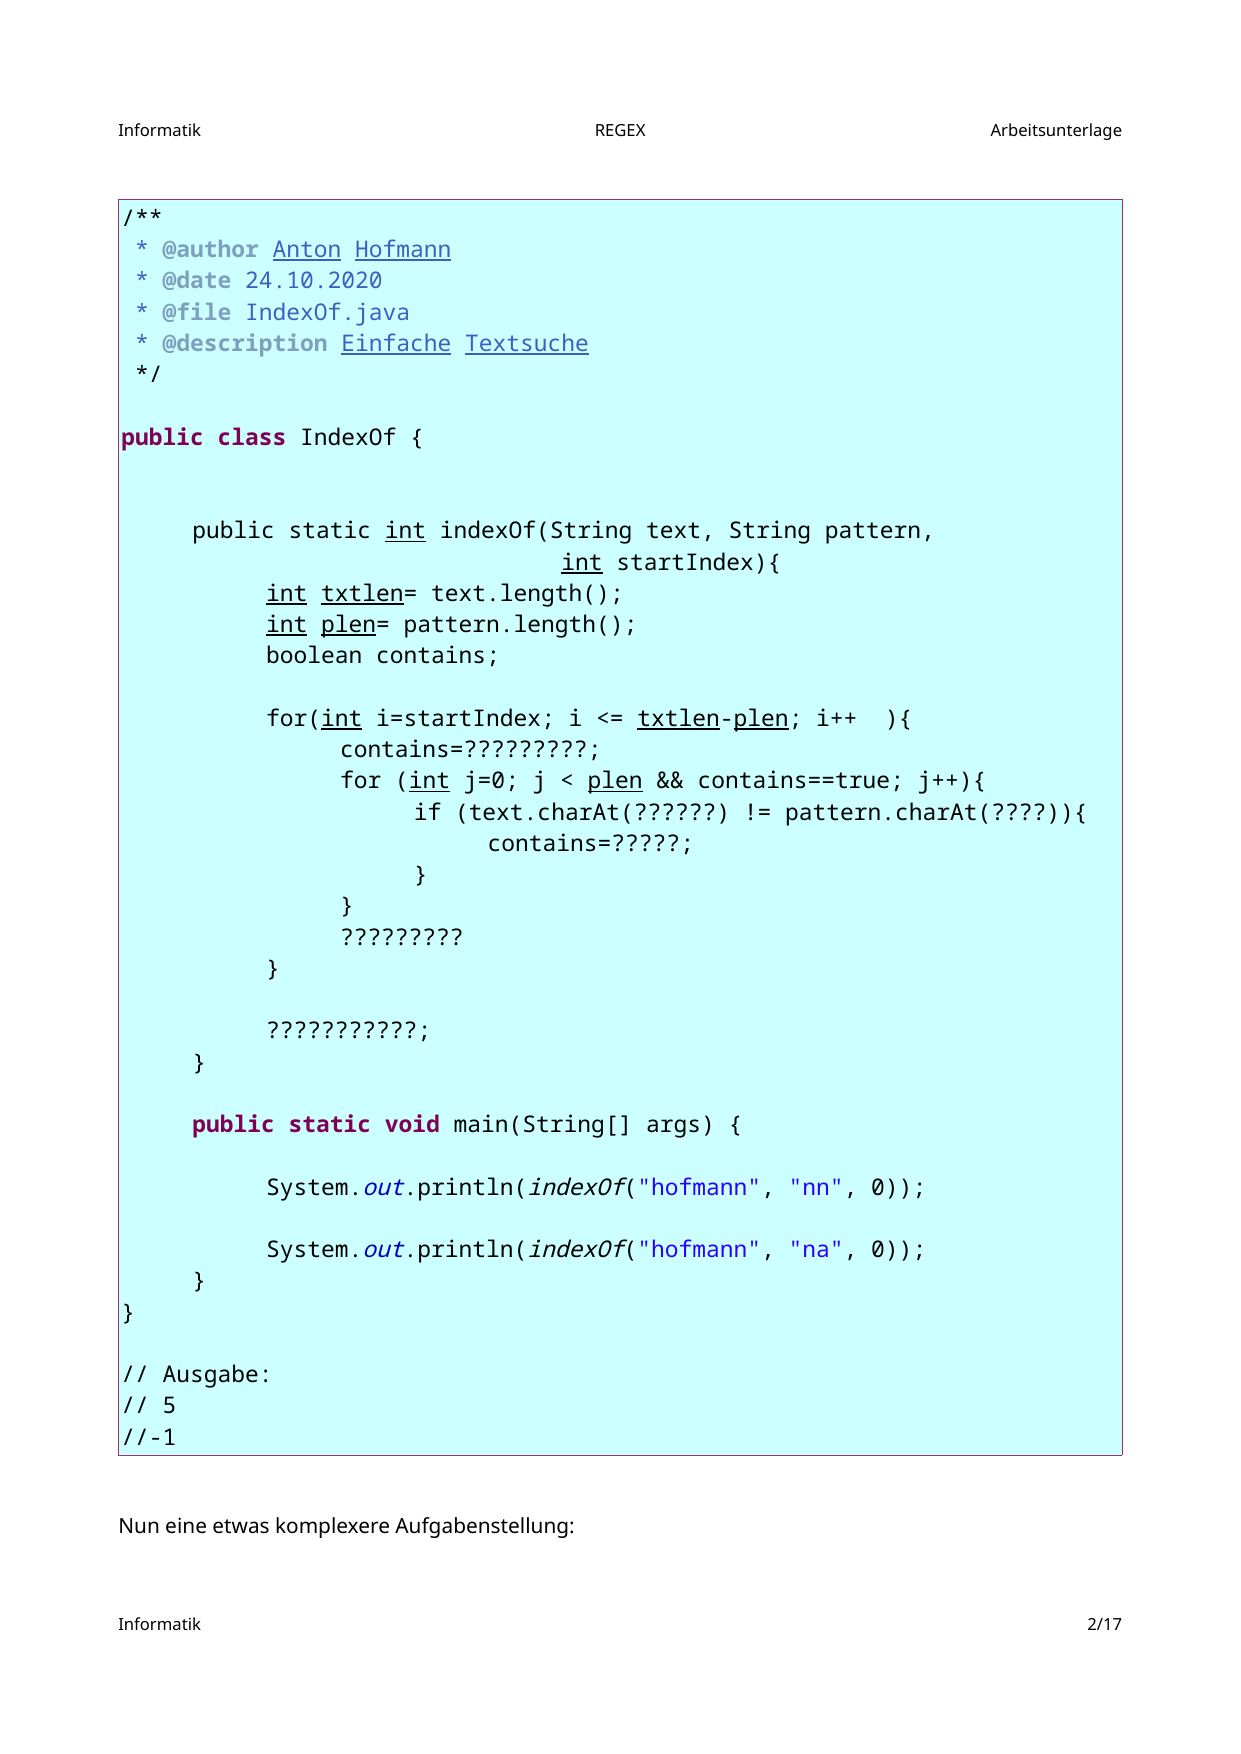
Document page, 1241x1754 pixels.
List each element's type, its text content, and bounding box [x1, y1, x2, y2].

text } [119, 886, 1122, 917]
text /** [119, 200, 1122, 230]
text public static int indexOf(String text, String pattern, int startIndex){ [119, 511, 1122, 574]
text // Ausgabe: [119, 1355, 1122, 1386]
text ???????????; [119, 1011, 1122, 1042]
text } [119, 1292, 1122, 1324]
text } [119, 1261, 1122, 1292]
text * @date 24.10.2020 [119, 261, 1122, 292]
text int plen= pattern.length(); [119, 605, 1122, 636]
text for (int j=0; j < plen && contains==true; j++){ [119, 761, 1122, 792]
text } [119, 949, 1122, 980]
text } [119, 855, 1122, 886]
text } [119, 1042, 1122, 1074]
text * @description Einfache Textsuche [119, 324, 1122, 355]
text contains=?????????; [119, 730, 1122, 761]
text contains=?????; [119, 824, 1122, 855]
text System.out.println(indexOf("hofmann", "nn", 0)); [119, 1167, 1122, 1199]
text for(int i=startIndex; i <= txtlen-plen; i++ ){ [119, 699, 1122, 730]
text * @author Anton Hofmann [119, 230, 1122, 261]
text int txtlen= text.length(); [119, 574, 1122, 605]
text ????????? [119, 917, 1122, 949]
text public class IndexOf { [119, 417, 1122, 449]
text Nun eine etwas komplexere Aufgabenstellung: [118, 1512, 1122, 1540]
text //-1 [119, 1417, 1122, 1455]
text System.out.println(indexOf("hofmann", "na", 0)); [119, 1230, 1122, 1261]
text * @file IndexOf.java [119, 292, 1122, 324]
text if (text.charAt(??????) != pattern.charAt(????)){ [119, 792, 1122, 824]
text boolean contains; [119, 636, 1122, 667]
text public static void main(String[] args) { [119, 1105, 1122, 1136]
text // 5 [119, 1386, 1122, 1417]
text */ [119, 355, 1122, 386]
